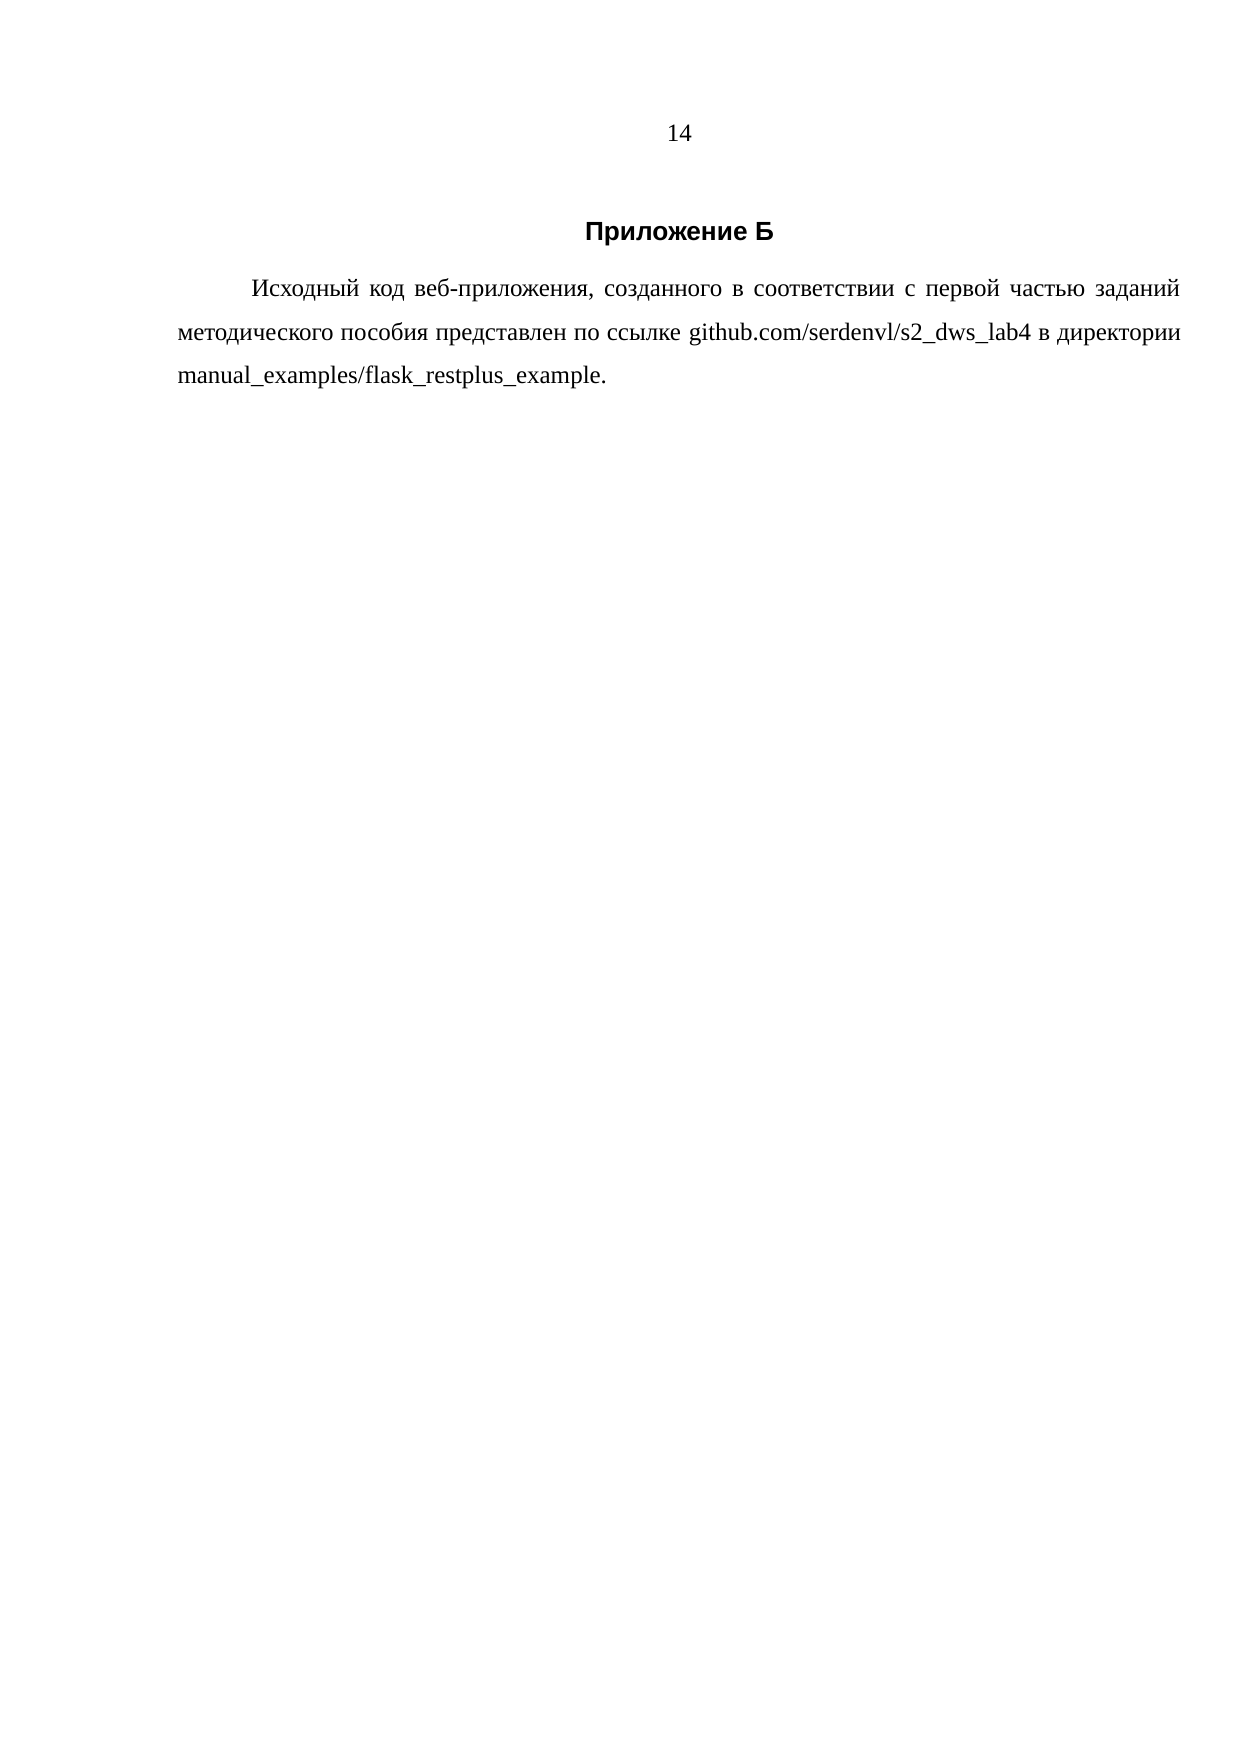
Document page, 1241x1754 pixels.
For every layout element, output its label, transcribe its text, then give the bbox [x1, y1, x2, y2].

text Исходный код веб-приложения, созданного в соответствии с первой частью заданий методического пособия представлен по ссылке github.com/serdenvl/s2_dws_lab4 в директории manual_examples/flask_restplus_example. [177, 273, 1181, 388]
subtitle Приложение Б [177, 216, 1181, 246]
